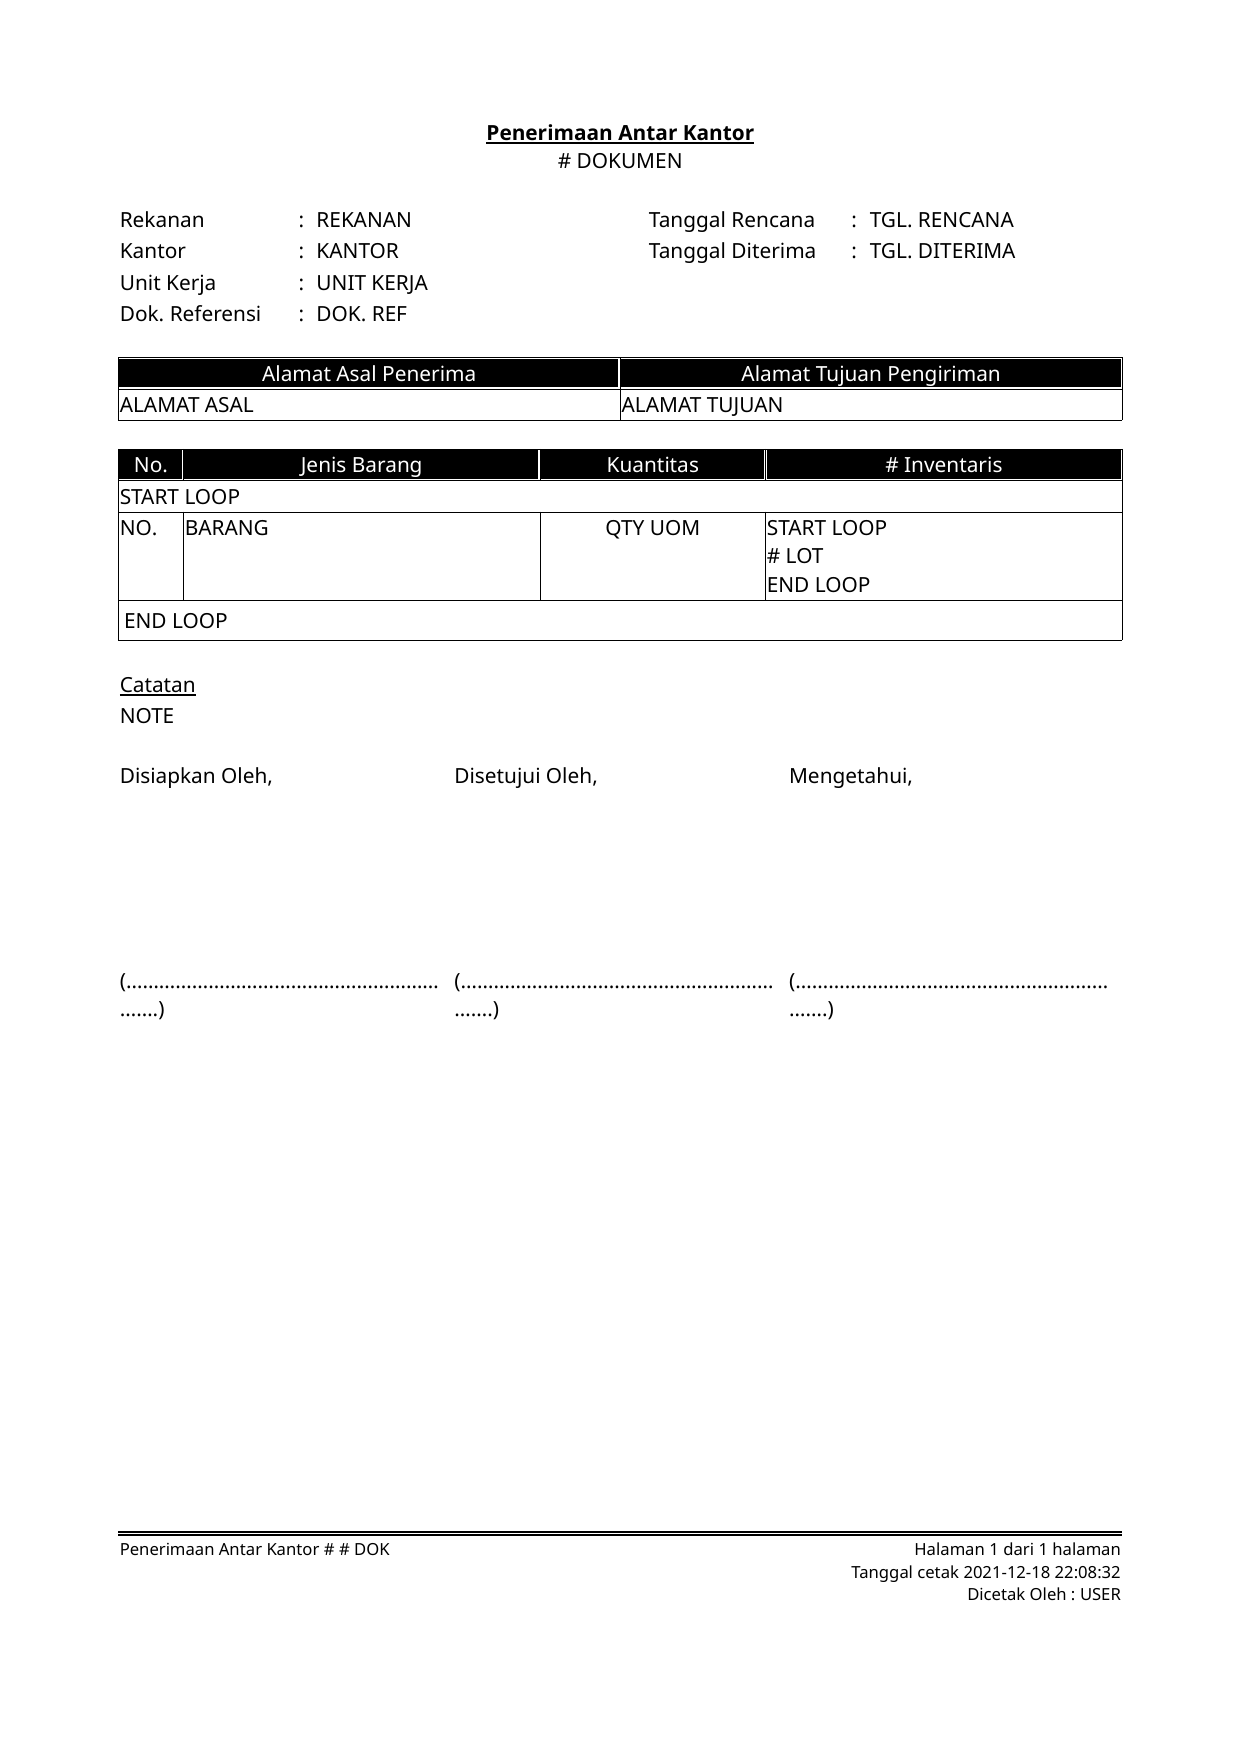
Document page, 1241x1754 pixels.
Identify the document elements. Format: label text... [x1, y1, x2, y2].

table_header Rekanan [118, 204, 287, 235]
table_header REKANAN [315, 204, 647, 235]
table_cell [453, 791, 787, 964]
table_header Catatan [118, 669, 1122, 700]
table_cell NO. [119, 513, 183, 600]
table_cell : [839, 235, 868, 266]
table_cell [839, 298, 868, 329]
table_cell : [287, 266, 315, 297]
table_cell BARANG [184, 513, 540, 600]
table_cell KANTOR [315, 235, 647, 266]
table_cell START LOOP # LOT END LOOP [766, 513, 1122, 600]
table_cell [118, 791, 453, 964]
table_cell Kantor [118, 235, 287, 266]
table_cell (……………………………………………………….) [118, 965, 453, 1024]
table_header Tanggal Rencana [647, 204, 839, 235]
table_cell (……………………………………………………….) [788, 965, 1122, 1024]
table_cell [647, 298, 839, 329]
table_cell [839, 266, 868, 297]
table_cell START LOOP [119, 481, 1122, 512]
table_cell [788, 791, 1122, 964]
table_header Mengetahui, [788, 760, 1122, 791]
table_cell ALAMAT ASAL [119, 390, 620, 420]
table_cell END LOOP [119, 601, 1122, 640]
table_header TGL. RENCANA [868, 204, 1122, 235]
table_cell ALAMAT TUJUAN [621, 390, 1122, 420]
table_header Disiapkan Oleh, [118, 760, 453, 791]
text Penerimaan Antar Kantor [118, 118, 1122, 147]
table_cell [868, 298, 1122, 329]
table_cell (……………………………………………………….) [453, 965, 787, 1024]
text # DOKUMEN [118, 147, 1122, 175]
table_cell DOK. REF [315, 298, 647, 329]
table_header : [839, 204, 868, 235]
table_cell [868, 266, 1122, 297]
table_header Disetujui Oleh, [453, 760, 787, 791]
table_cell Unit Kerja [118, 266, 287, 297]
table_cell Dok. Referensi [118, 298, 287, 329]
table_cell NOTE [118, 700, 1122, 731]
table_cell TGL. DITERIMA [868, 235, 1122, 266]
table_cell QTY UOM [541, 513, 765, 600]
table_header : [287, 204, 315, 235]
table_cell UNIT KERJA [315, 266, 647, 297]
table_cell [647, 266, 839, 297]
table_cell : [287, 235, 315, 266]
table_cell Tanggal Diterima [647, 235, 839, 266]
table_cell : [287, 298, 315, 329]
